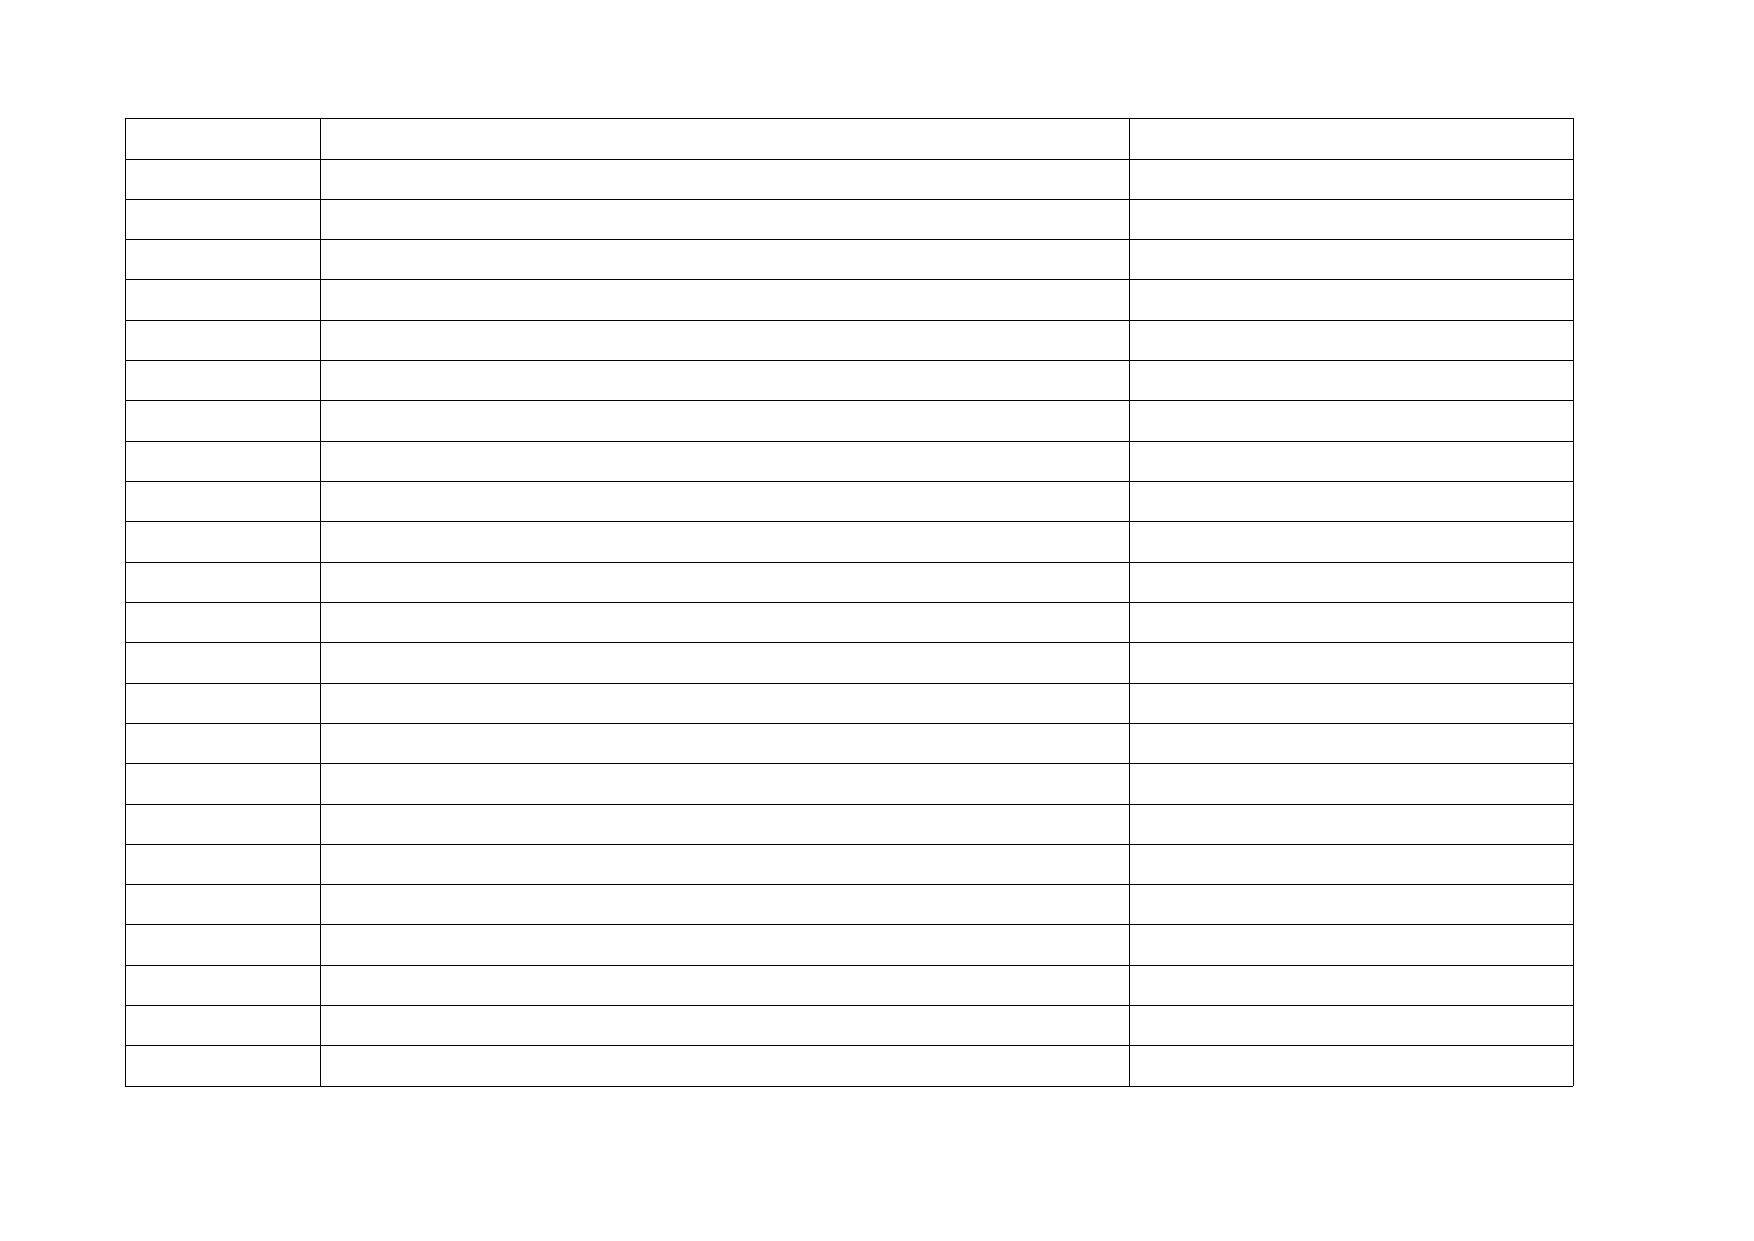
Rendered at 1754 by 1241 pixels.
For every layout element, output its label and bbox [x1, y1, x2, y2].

table_cell [126, 442, 320, 481]
table_cell [321, 684, 1129, 723]
table_cell [126, 522, 320, 562]
table_cell [126, 764, 320, 803]
table_cell [321, 925, 1129, 965]
table_cell [321, 845, 1129, 884]
table_cell [126, 482, 320, 521]
table_cell [126, 1046, 320, 1086]
table_cell [126, 643, 320, 682]
table_cell [1130, 966, 1573, 1005]
table_cell [126, 240, 320, 279]
table_cell [1130, 240, 1573, 279]
table_cell [321, 885, 1129, 924]
table_cell [321, 1046, 1129, 1086]
table_cell [126, 925, 320, 965]
table_cell [1130, 160, 1573, 199]
table_cell [126, 966, 320, 1005]
table_cell [321, 805, 1129, 844]
table_cell [1130, 200, 1573, 239]
table_cell [1130, 1046, 1573, 1086]
table_cell [321, 160, 1129, 199]
table_cell [126, 119, 320, 158]
table_cell [321, 401, 1129, 441]
table_cell [1130, 885, 1573, 924]
table_cell [126, 160, 320, 199]
table_cell [321, 563, 1129, 602]
table_cell [126, 321, 320, 360]
table_cell [321, 482, 1129, 521]
table_cell [321, 643, 1129, 682]
table_cell [126, 200, 320, 239]
table_cell [321, 442, 1129, 481]
table_cell [1130, 321, 1573, 360]
table_cell [321, 724, 1129, 763]
table_cell [126, 401, 320, 441]
table_cell [126, 361, 320, 400]
table_cell [321, 280, 1129, 320]
table_cell [1130, 442, 1573, 481]
table_cell [126, 845, 320, 884]
table_cell [1130, 764, 1573, 803]
table_cell [321, 966, 1129, 1005]
table_cell [1130, 119, 1573, 158]
table_cell [321, 200, 1129, 239]
table_cell [1130, 724, 1573, 763]
table_cell [1130, 845, 1573, 884]
table_cell [126, 280, 320, 320]
table_cell [126, 684, 320, 723]
table_cell [126, 805, 320, 844]
table_cell [321, 119, 1129, 158]
table_cell [1130, 1006, 1573, 1045]
table_cell [126, 1006, 320, 1045]
table_cell [126, 724, 320, 763]
table_cell [321, 522, 1129, 562]
table_cell [1130, 280, 1573, 320]
table_cell [126, 563, 320, 602]
table_cell [1130, 805, 1573, 844]
table_cell [321, 603, 1129, 642]
table_cell [321, 361, 1129, 400]
table_cell [1130, 603, 1573, 642]
table_cell [1130, 482, 1573, 521]
table_cell [321, 321, 1129, 360]
table_cell [321, 1006, 1129, 1045]
table_cell [321, 240, 1129, 279]
table_cell [1130, 643, 1573, 682]
table_cell [1130, 361, 1573, 400]
table_cell [1130, 522, 1573, 562]
table_cell [1130, 401, 1573, 441]
table_cell [126, 603, 320, 642]
table_cell [1130, 684, 1573, 723]
table_cell [126, 885, 320, 924]
table_cell [1130, 925, 1573, 965]
table_cell [1130, 563, 1573, 602]
table_cell [321, 764, 1129, 803]
